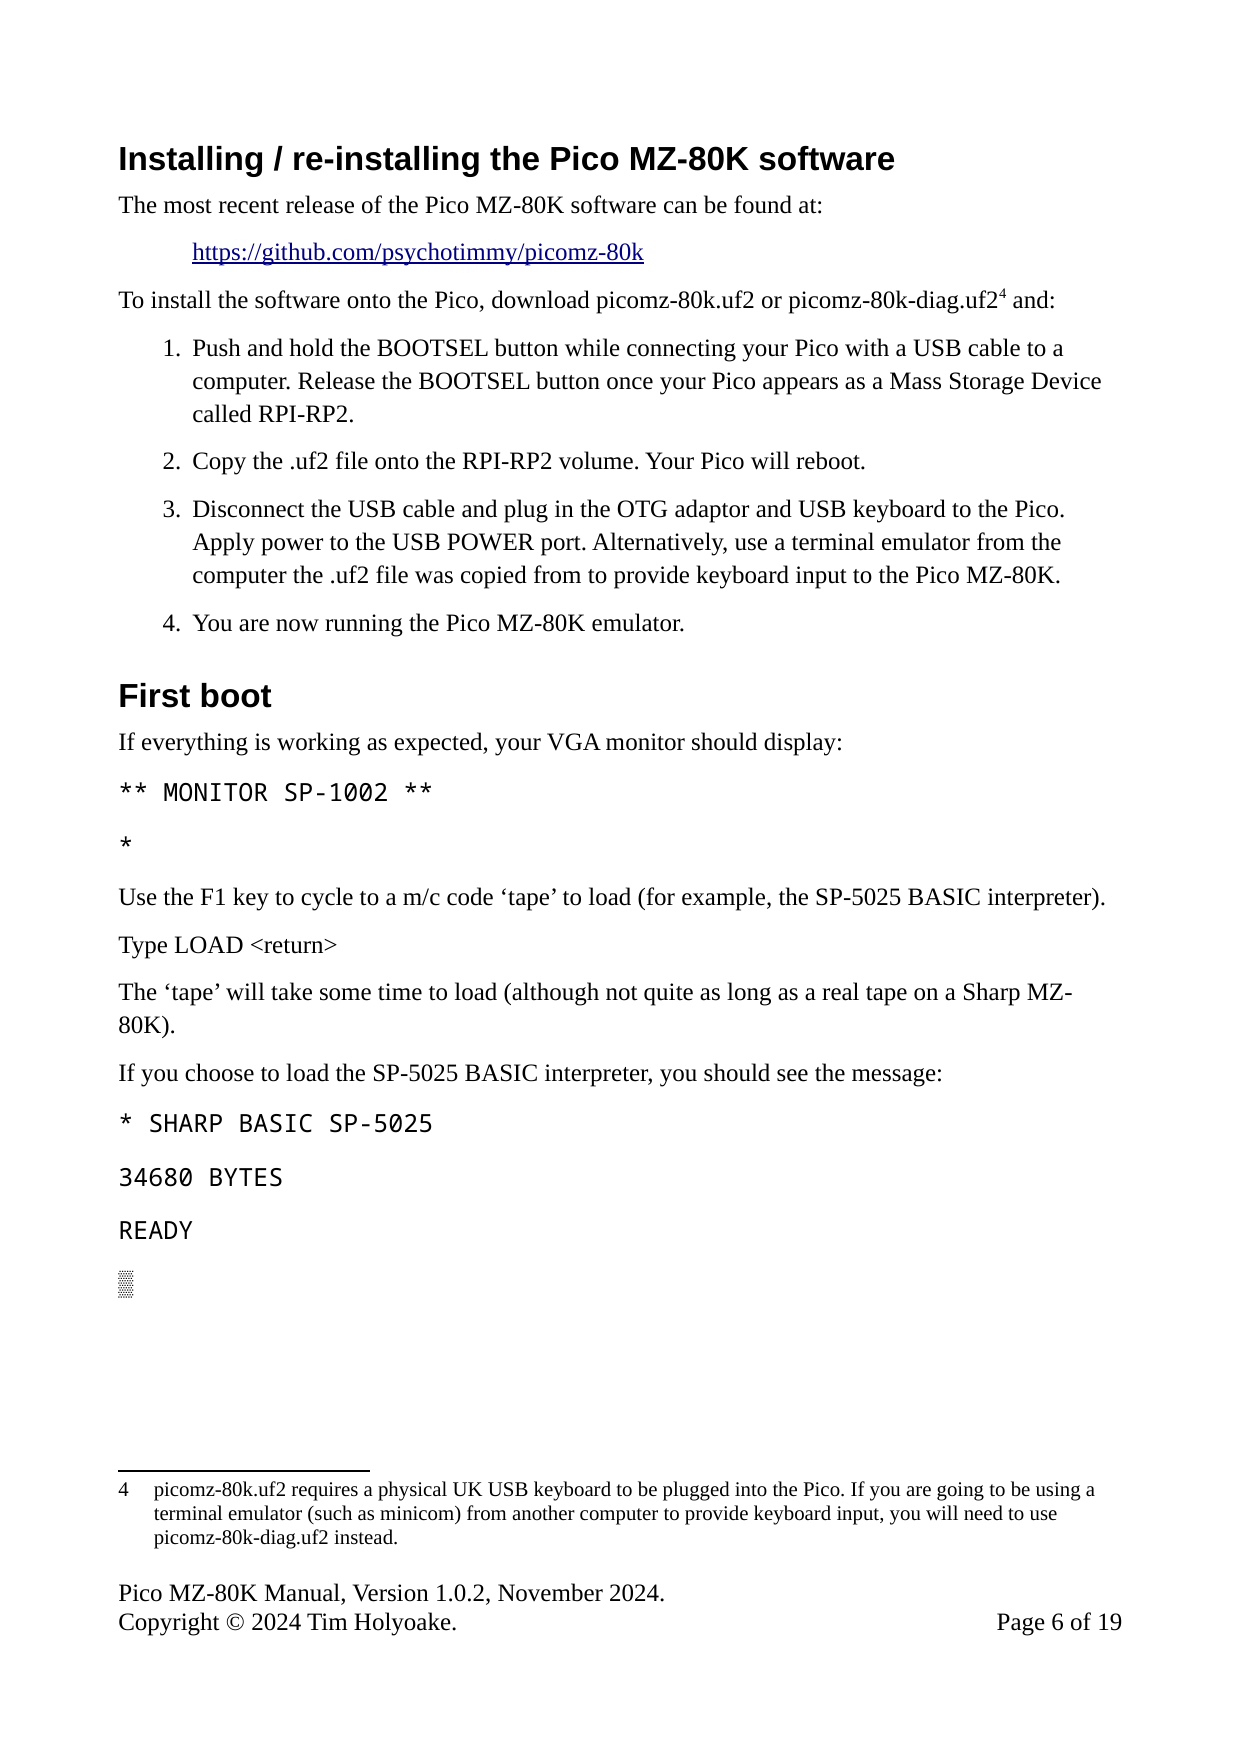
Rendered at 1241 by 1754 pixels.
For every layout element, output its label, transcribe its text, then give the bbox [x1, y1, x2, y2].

text If you choose to load the SP-5025 BASIC interpreter, you should see the message: [118, 1058, 1122, 1087]
text The ‘tape’ will take some time to load (although not quite as long as a real tape on a Sharp MZ-80K). [118, 977, 1122, 1039]
list You are now running the Pico MZ-80K emulator. [162, 608, 1122, 636]
text * SHARP BASIC SP-5025 [118, 1106, 1122, 1139]
subtitle First boot [118, 676, 1122, 714]
text https://github.com/psychotimmy/picomz-80k [118, 237, 1122, 266]
text If everything is working as expected, your VGA monitor should display: [118, 727, 1122, 756]
list Copy the .uf2 file onto the RPI-RP2 volume. Your Pico will reboot. [162, 446, 1122, 475]
text ** MONITOR SP-1002 ** [118, 774, 1122, 809]
text The most recent release of the Pico MZ-80K software can be found at: [118, 190, 1122, 219]
text Type LOAD <return> [118, 930, 1122, 958]
subtitle Installing / re-installing the Pico MZ-80K software [118, 139, 1122, 177]
list Disconnect the USB cable and plug in the OTG adaptor and USB keyboard to the Pico. Apply power to the USB POWER port. Alternatively, use a terminal emulator from the computer the .uf2 file was copied from to provide keyboard input to the Pico MZ-80K. [162, 494, 1122, 589]
text picomz-80k.uf2 requires a physical UK USB keyboard to be plugged into the Pico. If you are going to be using a terminal emulator (such as minicom) from another computer to provide keyboard input, you will need to use picomz-80k-diag.uf2 instead. [118, 1477, 1122, 1549]
text Use the F1 key to cycle to a m/c code ‘tape’ to load (for example, the SP-5025 BASIC interpreter). [118, 882, 1122, 911]
text ▒ [118, 1267, 1122, 1301]
text 34680 BYTES [118, 1159, 1122, 1193]
text * [118, 828, 1122, 862]
list Push and hold the BOOTSEL button while connecting your Pico with a USB cable to a computer. Release the BOOTSEL button once your Pico appears as a Mass Storage Device called RPI-RP2. [162, 333, 1122, 427]
text To install the software onto the Pico, download picomz-80k.uf2 or picomz-80k-diag.uf2 and: [118, 285, 1122, 314]
text READY [118, 1213, 1122, 1247]
